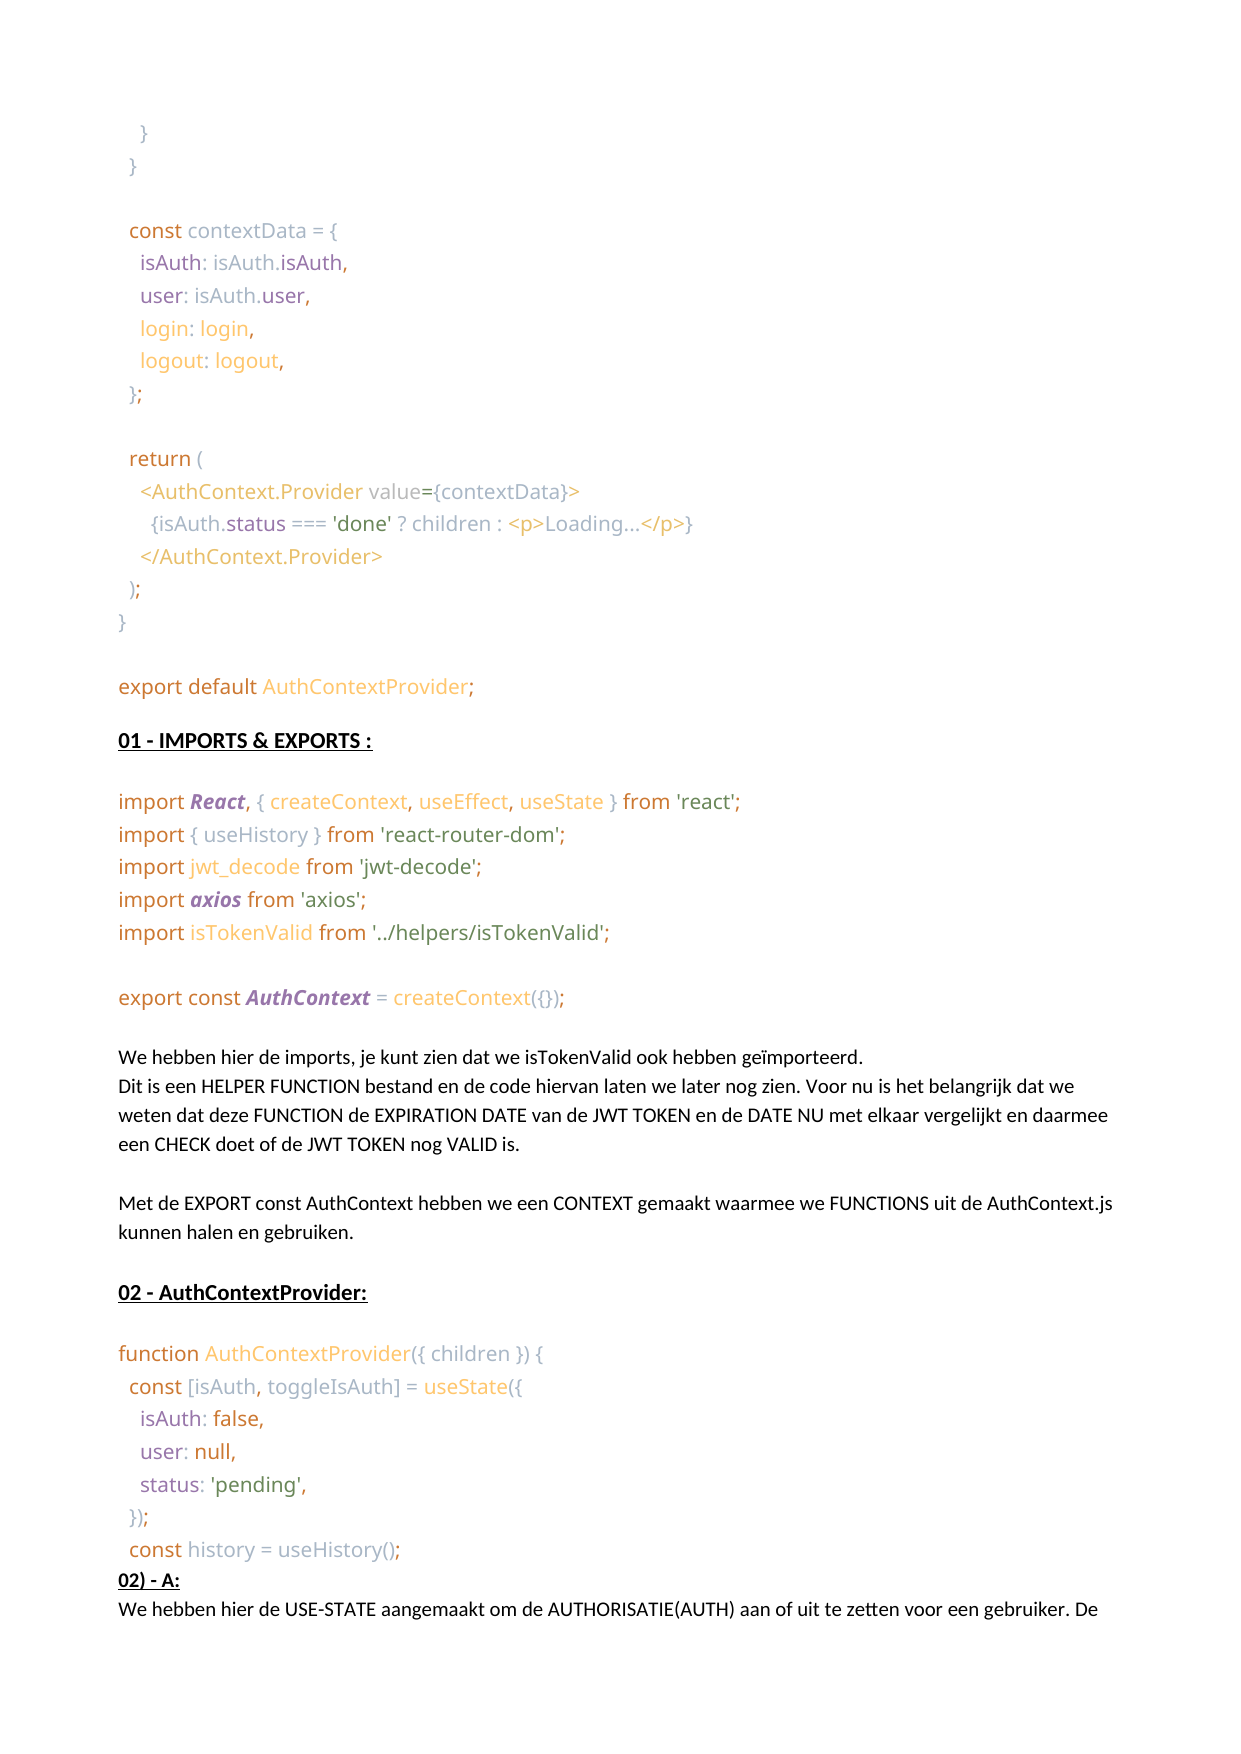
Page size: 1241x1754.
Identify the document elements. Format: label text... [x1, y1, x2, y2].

text 01 - IMPORTS & EXPORTS : import React, { createContext, useEffect, useState } from 'react'; import { useHistory } from 'react-router-dom'; import jwt_decode from 'jwt-decode'; import axios from 'axios'; import isTokenValid from '../helpers/isTokenValid'; export const AuthContext = createContext({}); We hebben hier de imports, je kunt zien dat we isTokenValid ook hebben geïmporteerd. Dit is een HELPER FUNCTION bestand en de code hiervan laten we later nog zien. Voor nu is het belangrijk dat we weten dat deze FUNCTION de EXPIRATION DATE van de JWT TOKEN en de DATE NU met elkaar vergelijkt en daarmee een CHECK doet of de JWT TOKEN nog VALID is. Met de EXPORT const AuthContext hebben we een CONTEXT gemaakt waarmee we FUNCTIONS uit de AuthContext.js kunnen halen en gebruiken. 02 - AuthContextProvider: function AuthContextProvider({ children }) { const [isAuth, toggleIsAuth] = useState({ isAuth: false, user: null, status: 'pending', }); const history = useHistory(); 02) - A: We hebben hier de USE-STATE aangemaakt om de AUTHORISATIE(AUTH) aan of uit te zetten voor een gebruiker. De [118, 726, 1122, 1622]
text } } const contextData = { isAuth: isAuth.isAuth, user: isAuth.user, login: login, logout: logout, }; return ( <AuthContext.Provider value={contextData}> {isAuth.status === 'done' ? children : <p>Loading...</p>} </AuthContext.Provider> ); } export default AuthContextProvider; [118, 118, 1122, 701]
